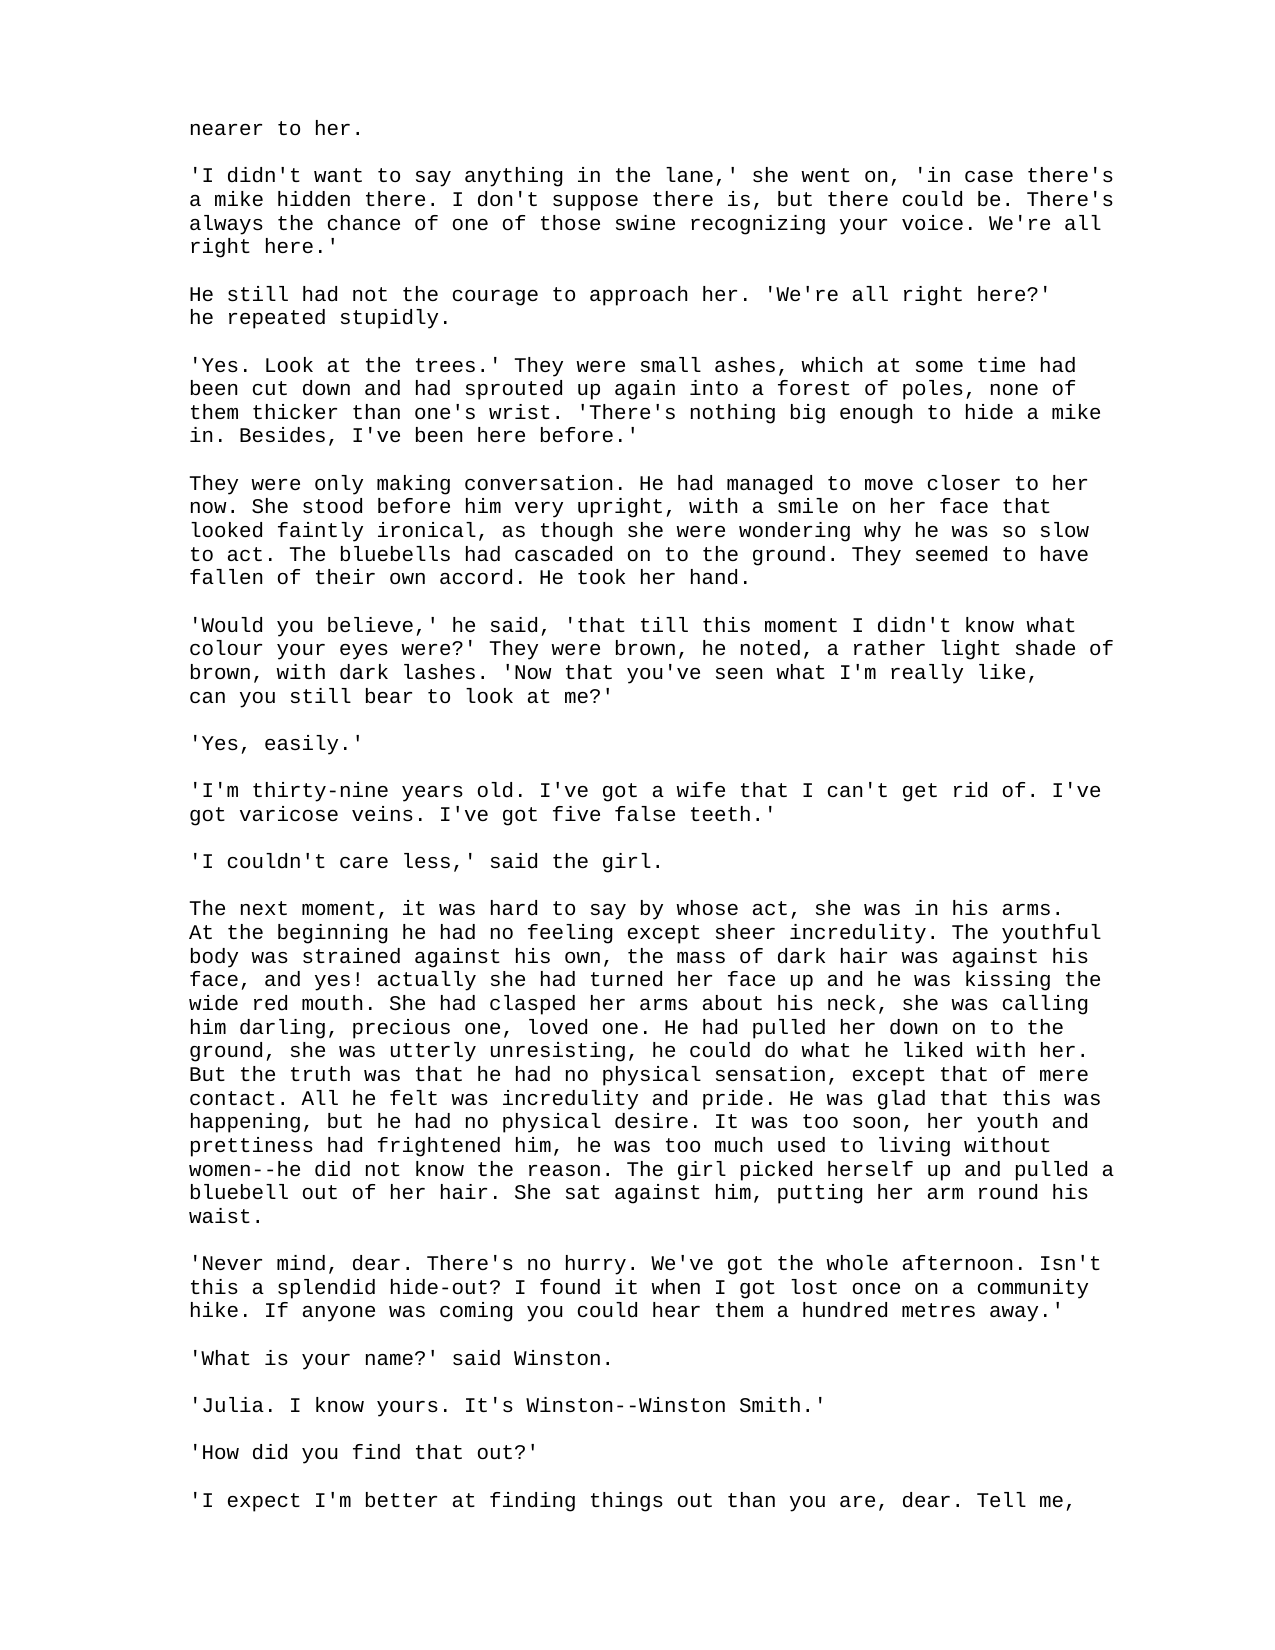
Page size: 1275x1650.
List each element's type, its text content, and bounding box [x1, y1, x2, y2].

text always the chance of one of those swine recognizing your voice. We're all [189, 213, 1185, 236]
text women--he did not know the reason. The girl picked herself up and pulled a [189, 1158, 1185, 1182]
text happening, but he had no physical desire. It was too soon, her youth and [189, 1111, 1185, 1135]
text now. She stood before him very upright, with a smile on her face that [189, 496, 1185, 520]
text At the beginning he had no feeling except sheer incredulity. The youthful [189, 922, 1185, 946]
text looked faintly ironical, as though she were wondering why he was so slow [189, 520, 1185, 544]
text right here.' He still had not the courage to approach her. 'We're all right here?' [189, 236, 1185, 307]
text hike. If anyone was coming you could hear them a hundred metres away.' 'What is your name?' said Winston. 'Julia. I know yours. It's Winston--Winston Smith.' 'How did you find that out?' 'I expect I'm better at finding things out than you are, dear. Tell me, [189, 1300, 1185, 1513]
text nearer to her. 'I didn't want to say anything in the lane,' she went on, 'in case there's [189, 118, 1185, 189]
text face, and yes! actually she had turned her face up and he was kissing the [189, 969, 1185, 993]
text in. Besides, I've been here before.' They were only making conversation. He had managed to move closer to her [189, 426, 1185, 496]
text been cut down and had sprouted up again into a forest of poles, none of [189, 378, 1185, 402]
text brown, with dark lashes. 'Now that you've seen what I'm really like, [189, 662, 1185, 686]
text prettiness had frightened him, he was too much used to living without [189, 1135, 1185, 1158]
text fallen of their own accord. He took her hand. 'Would you believe,' he said, 'that till this moment I didn't know what [189, 567, 1185, 638]
text got varicose veins. I've got five false teeth.' 'I couldn't care less,' said the girl. The next moment, it was hard to say by whose act, she was in his arms. [189, 804, 1185, 922]
text colour your eyes were?' They were brown, he noted, a rather light shade of [189, 638, 1185, 662]
text bluebell out of her hair. She sat against him, putting her arm round his [189, 1182, 1185, 1206]
text to act. The bluebells had cascaded on to the ground. They seemed to have [189, 544, 1185, 567]
text them thicker than one's wrist. 'There's nothing big enough to hide a mike [189, 402, 1185, 426]
text a mike hidden there. I don't suppose there is, but there could be. There's [189, 189, 1185, 213]
text waist. 'Never mind, dear. There's no hurry. We've got the whole afternoon. Isn't [189, 1206, 1185, 1277]
text this a splendid hide-out? I found it when I got lost once on a community [189, 1277, 1185, 1300]
text ground, she was utterly unresisting, he could do what he liked with her. [189, 1040, 1185, 1064]
text can you still bear to look at me?' 'Yes, easily.' 'I'm thirty-nine years old. I've got a wife that I can't get rid of. I've [189, 686, 1185, 804]
text But the truth was that he had no physical sensation, except that of mere [189, 1064, 1185, 1088]
text him darling, precious one, loved one. He had pulled her down on to the [189, 1017, 1185, 1040]
text wide red mouth. She had clasped her arms about his neck, she was calling [189, 993, 1185, 1017]
text contact. All he felt was incredulity and pride. He was glad that this was [189, 1088, 1185, 1111]
text body was strained against his own, the mass of dark hair was against his [189, 946, 1185, 969]
text he repeated stupidly. 'Yes. Look at the trees.' They were small ashes, which at some time had [189, 307, 1185, 378]
